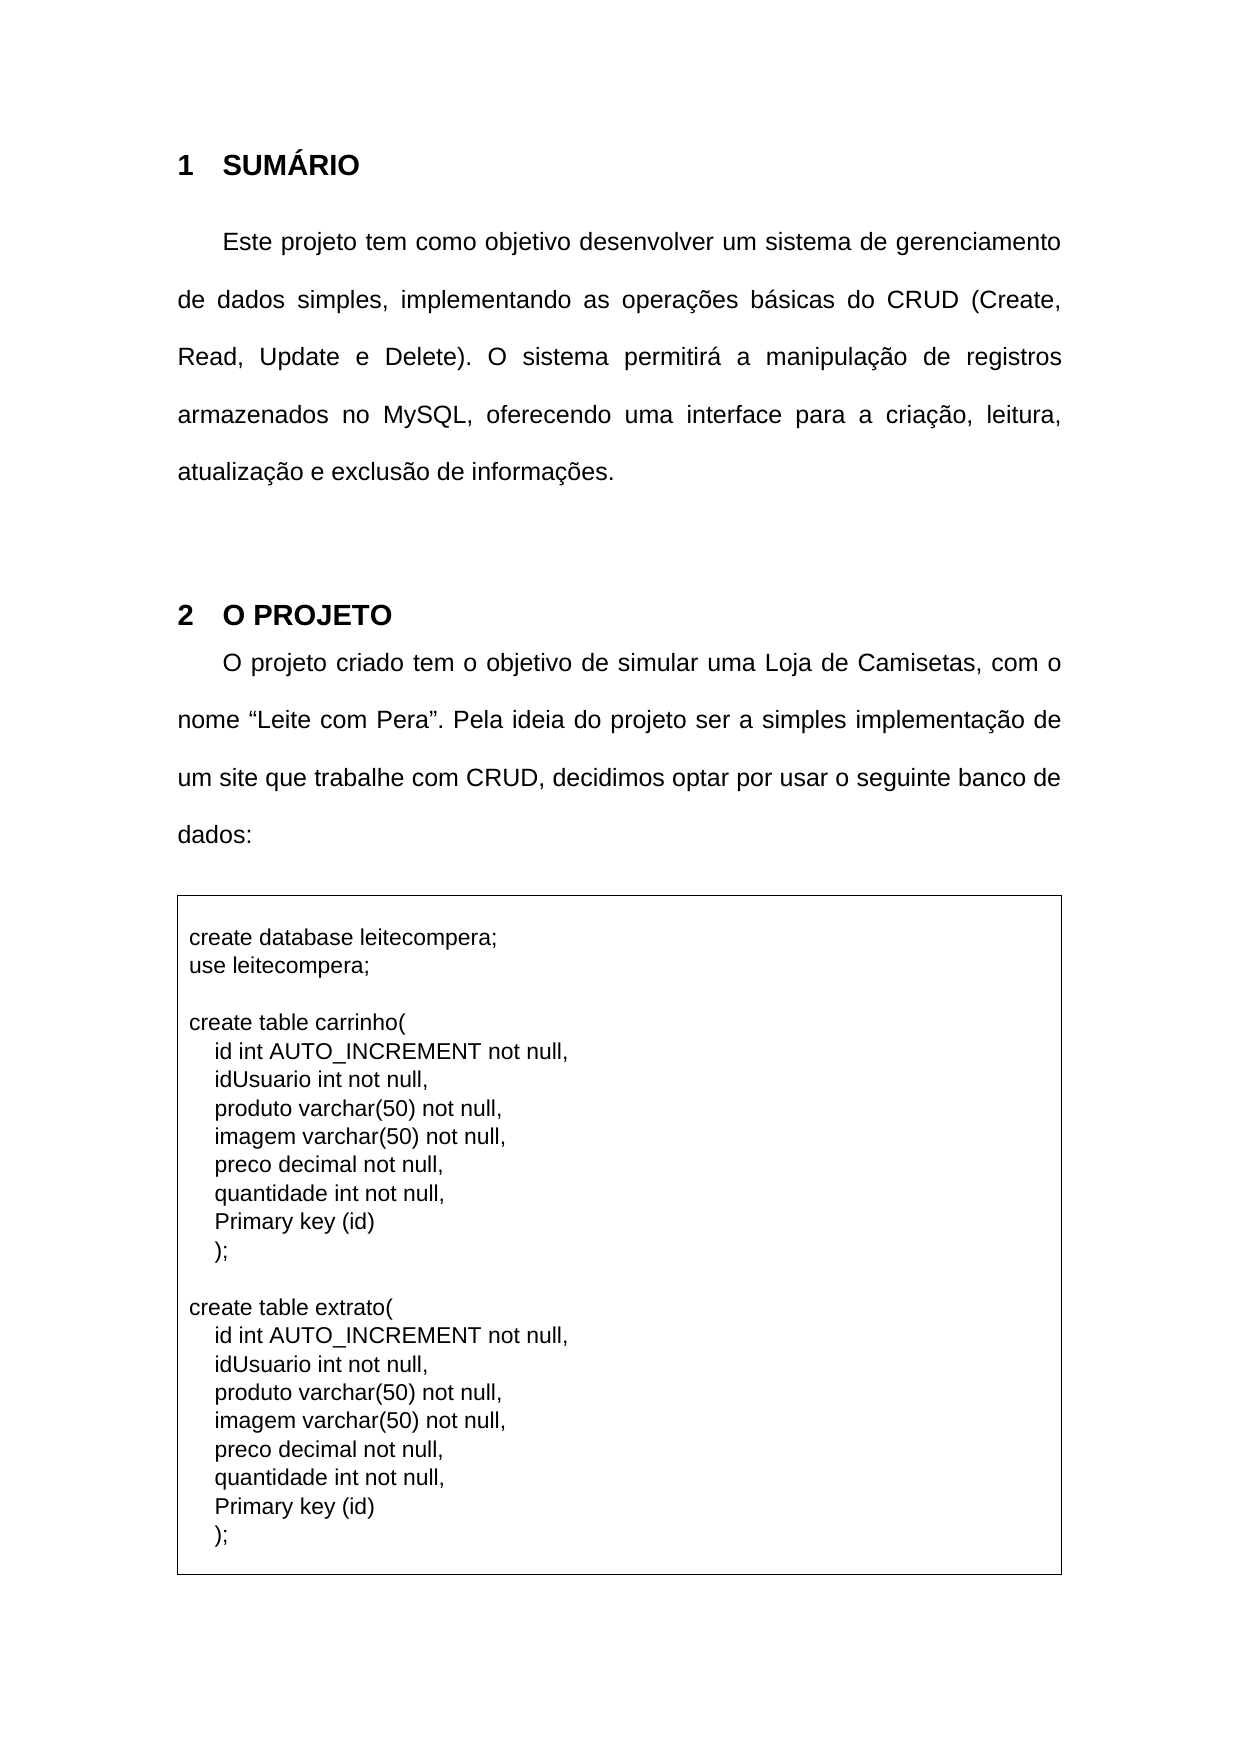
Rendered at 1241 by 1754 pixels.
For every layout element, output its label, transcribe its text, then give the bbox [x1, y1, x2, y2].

text Este projeto tem como objetivo desenvolver um sistema de gerenciamento de dados simples, implementando as operações básicas do CRUD (Create, Read, Update e Delete). O sistema permitirá a manipulação de registros armazenados no MySQL, oferecendo uma interface para a criação, leitura, atualização e exclusão de informações. [177, 227, 1063, 486]
text O projeto criado tem o objetivo de simular uma Loja de Camisetas, com o nome “Leite com Pera”. Pela ideia do projeto ser a simples implementação de um site que trabalhe com CRUD, decidimos optar por usar o seguinte banco de dados: [177, 648, 1063, 849]
table_header create database leitecompera; use leitecompera; create table carrinho( id int AUTO_INCREMENT not null, idUsuario int not null, produto varchar(50) not null, imagem varchar(50) not null, preco decimal not null, quantidade int not null, Primary key (id) ); create table extrato( id int AUTO_INCREMENT not null, idUsuario int not null, produto varchar(50) not null, imagem varchar(50) not null, preco decimal not null, quantidade int not null, Primary key (id) ); [178, 896, 1061, 1574]
subtitle SUMÁRIO [177, 148, 1063, 181]
subtitle O PROJETO [177, 597, 1063, 631]
